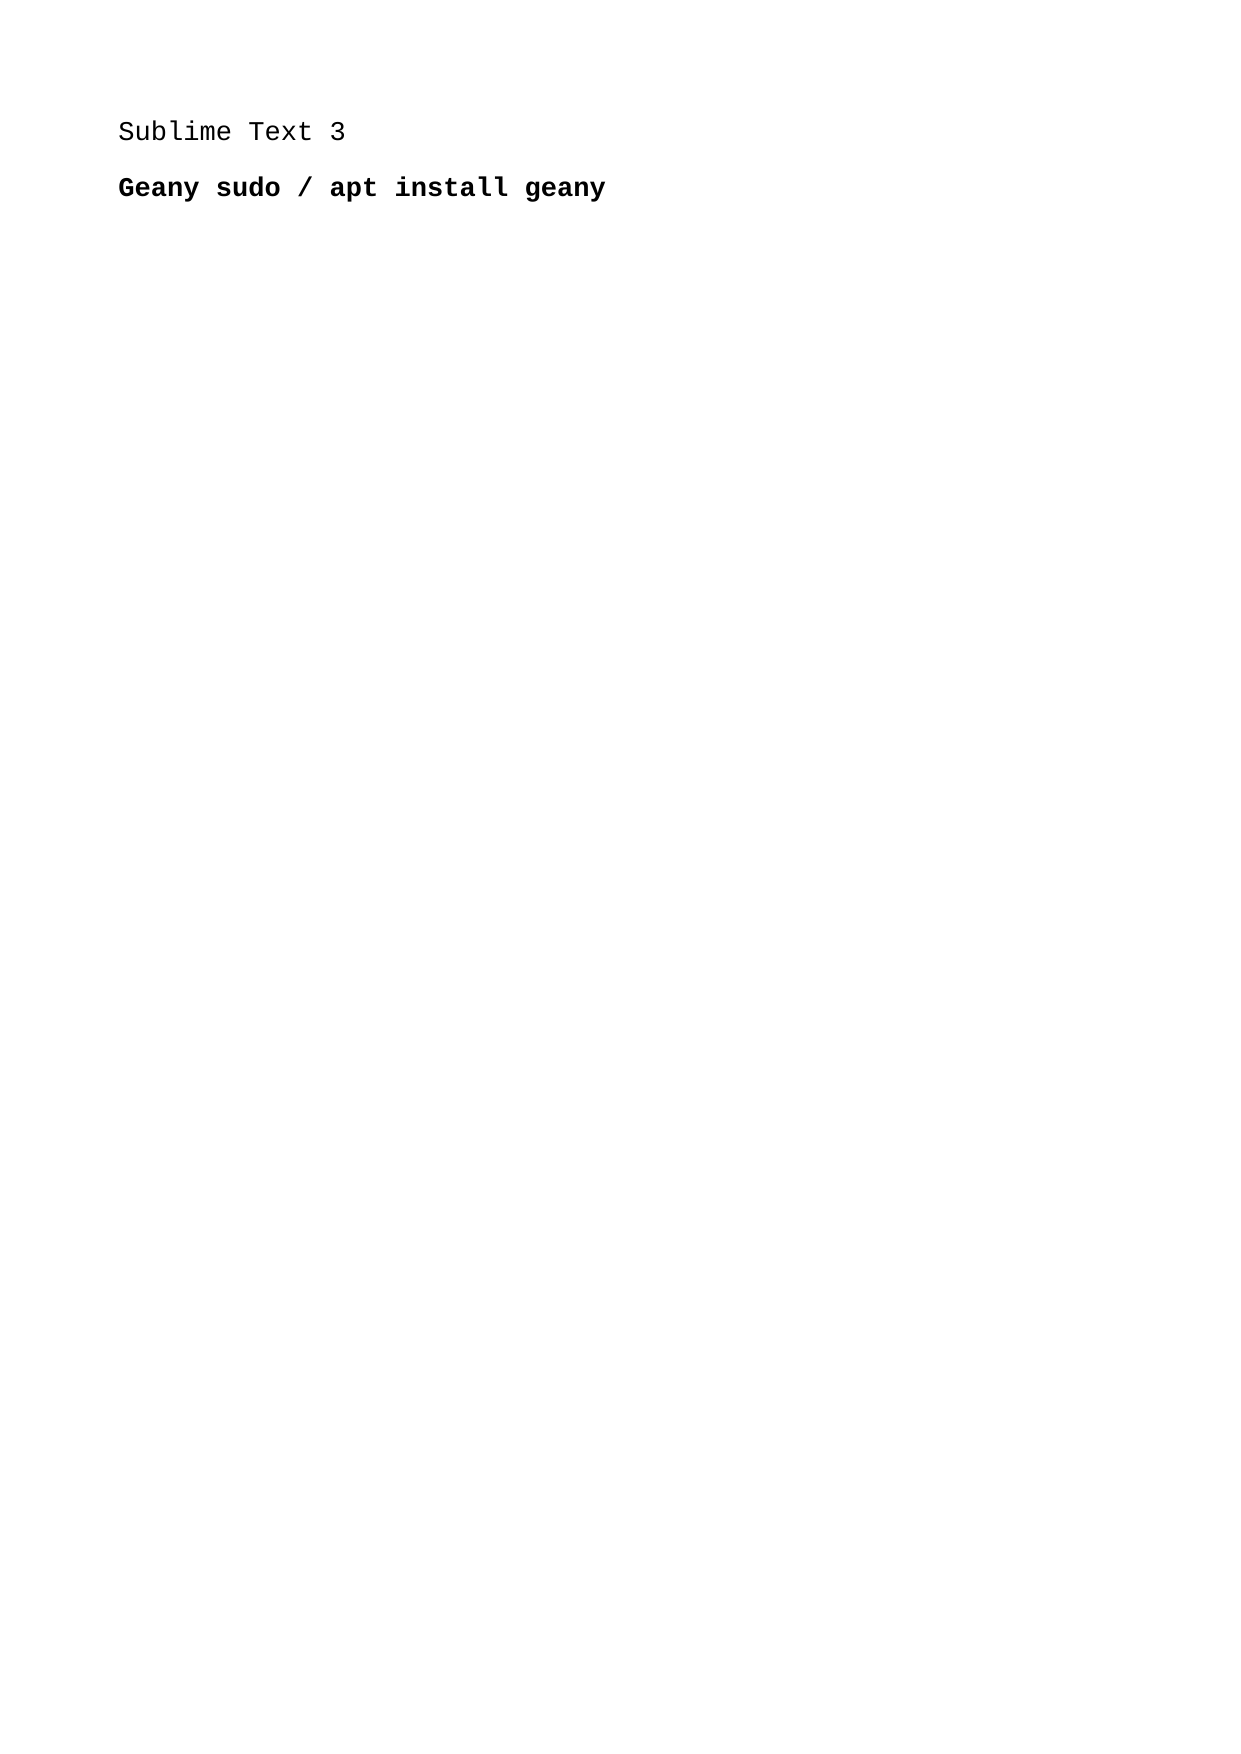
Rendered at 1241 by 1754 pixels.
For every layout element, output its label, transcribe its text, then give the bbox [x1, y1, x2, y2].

text Sublime Text 3 [118, 118, 1122, 149]
subtitle Geany sudo / apt install geany [118, 174, 1122, 204]
